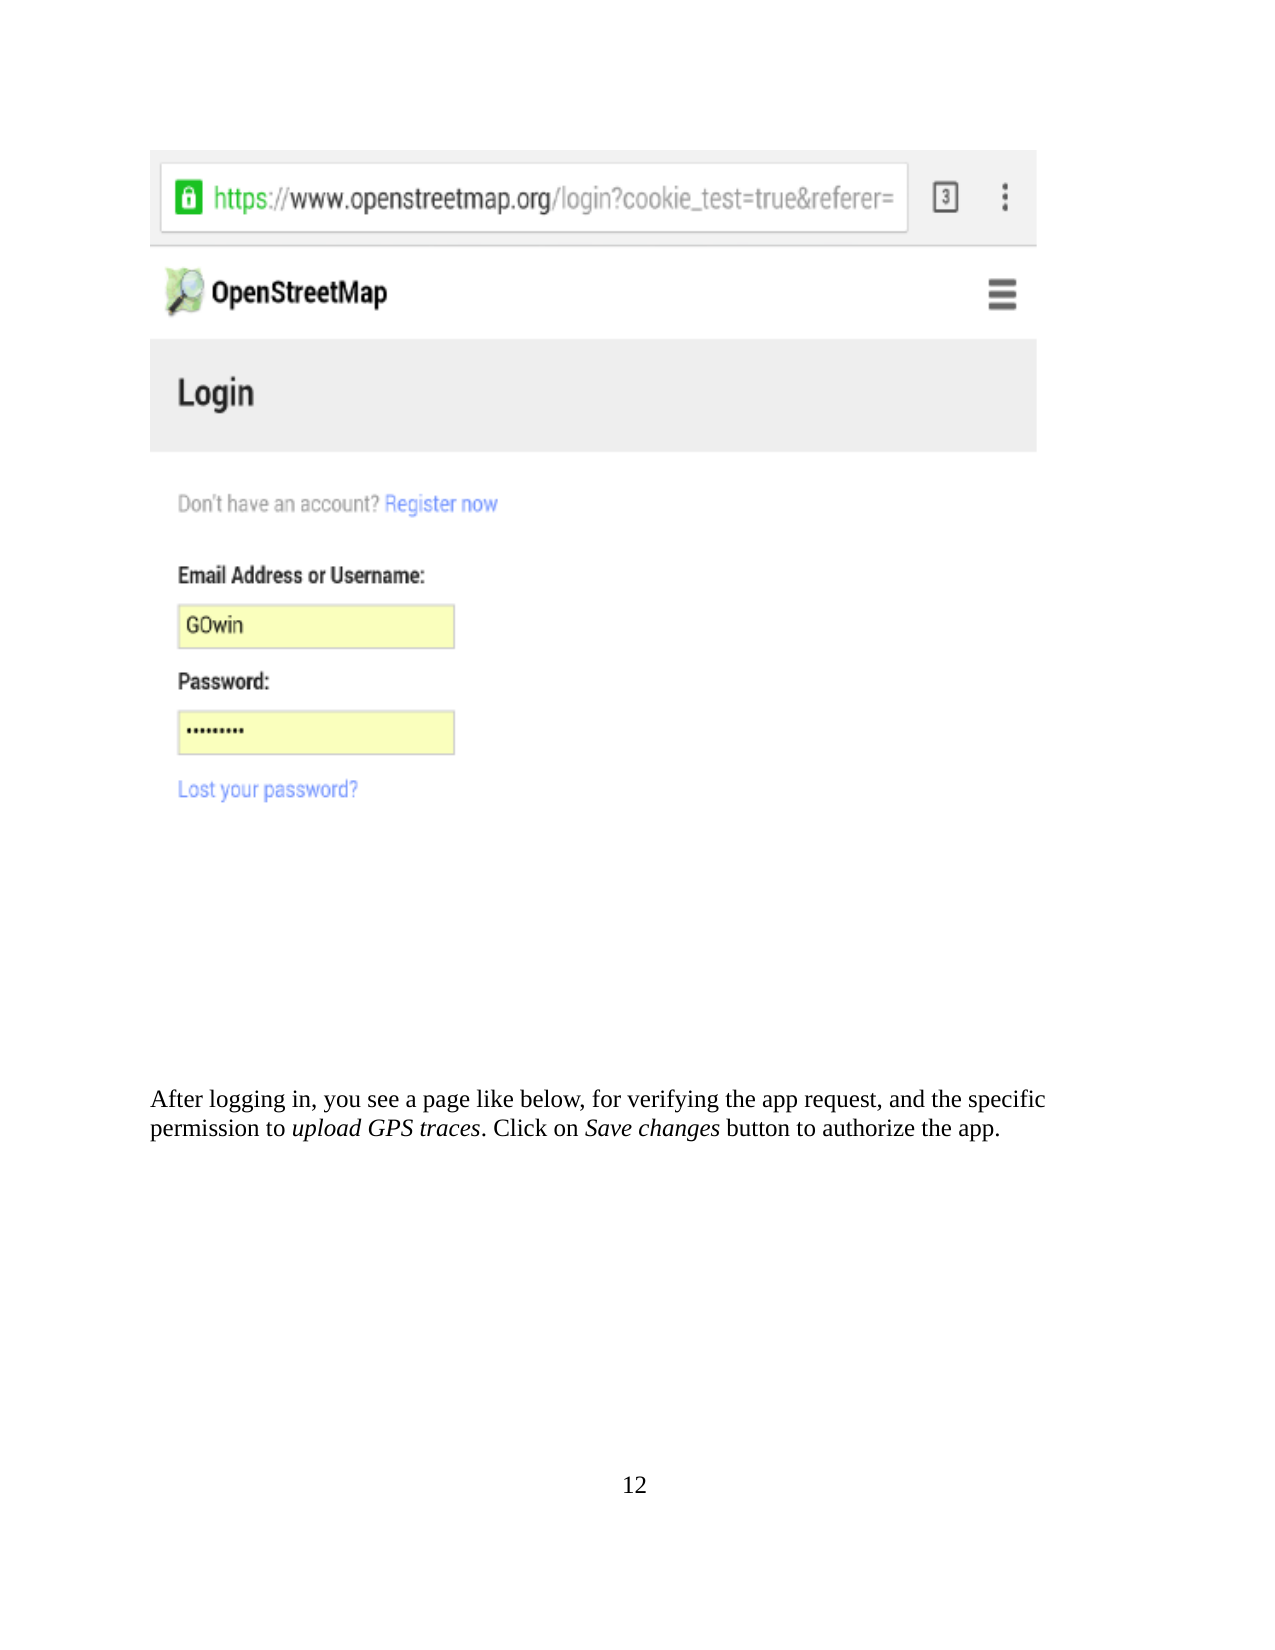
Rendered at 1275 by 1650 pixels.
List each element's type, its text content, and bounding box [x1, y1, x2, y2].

picture [150, 150, 1037, 806]
text After logging in, you see a page like below, for verifying the app request, and the specific permission to upload GPS traces. Click on Save changes button to authorize the app. [150, 1084, 1125, 1142]
